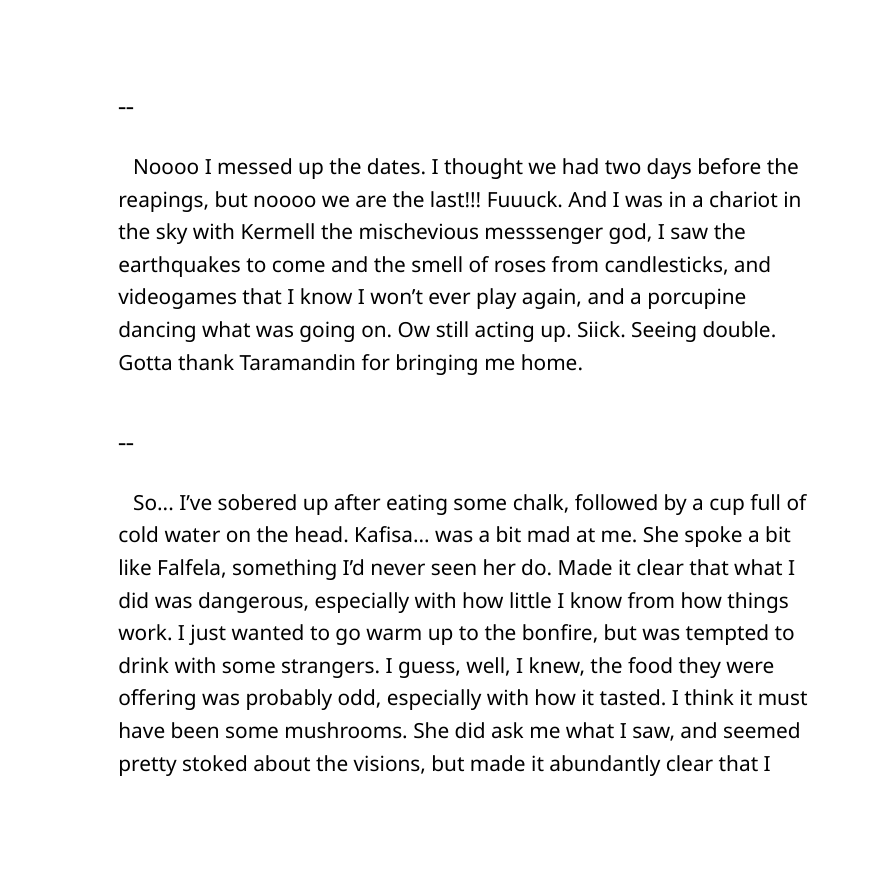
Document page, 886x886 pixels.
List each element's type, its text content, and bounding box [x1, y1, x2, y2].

subtitle -- [118, 424, 827, 458]
text So... I’ve sobered up after eating some chalk, followed by a cup full of cold water on the head. Kafisa... was a bit mad at me. She spoke a bit like Falfela, something I’d never seen her do. Made it clear that what I did was dangerous, especially with how little I know from how things work. I just wanted to go warm up to the bonfire, but was tempted to drink with some strangers. I guess, well, I knew, the food they were offering was probably odd, especially with how it tasted. I think it must have been some mushrooms. She did ask me what I saw, and seemed pretty stoked about the visions, but made it abundantly clear that I [118, 488, 827, 777]
subtitle -- [118, 88, 827, 123]
text Noooo I messed up the dates. I thought we had two days before the reapings, but noooo we are the last!!! Fuuuck. And I was in a chariot in the sky with Kermell the mischevious messsenger god, I saw the earthquakes to come and the smell of roses from candlesticks, and videogames that I know I won’t ever play again, and a porcupine dancing what was going on. Ow still acting up. Siick. Seeing double. Gotta thank Taramandin for bringing me home. [118, 152, 827, 376]
